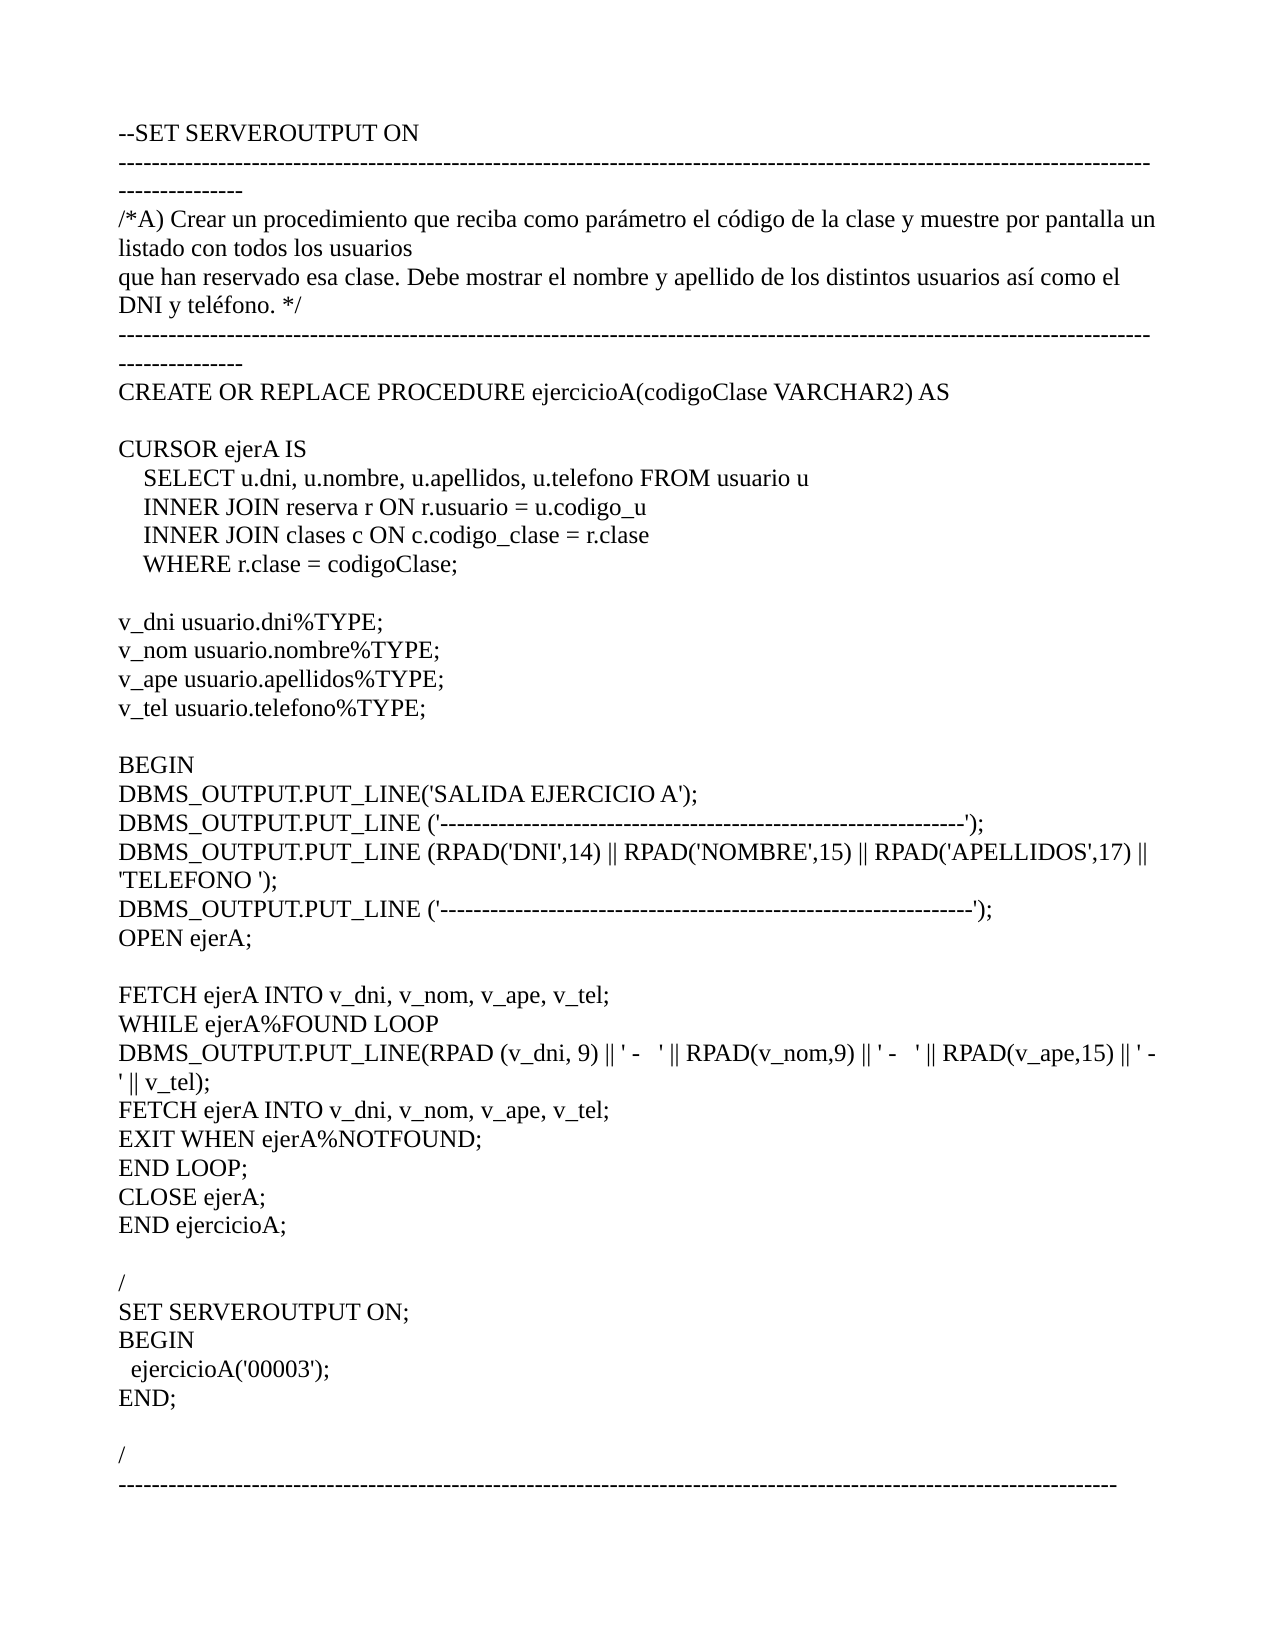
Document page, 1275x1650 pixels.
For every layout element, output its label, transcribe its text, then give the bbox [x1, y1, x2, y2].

text DBMS_OUTPUT.PUT_LINE(RPAD (v_dni, 9) || ' - ' || RPAD(v_nom,9) || ' - ' || RPAD(v_ape,15) || ' - ' || v_tel); [118, 1038, 1157, 1096]
text DBMS_OUTPUT.PUT_LINE ('----------------------------------------------------------------'); [118, 894, 1157, 923]
text v_ape usuario.apellidos%TYPE; [118, 664, 1157, 693]
text ------------------------------------------------------------------------------------------------------------------------------------------- [118, 147, 1157, 204]
text CURSOR ejerA IS [118, 434, 1157, 463]
text /*A) Crear un procedimiento que reciba como parámetro el código de la clase y muestre por pantalla un listado con todos los usuarios [118, 204, 1157, 262]
text ejercicioA('00003'); [118, 1354, 1157, 1383]
text END LOOP; [118, 1153, 1157, 1182]
text v_tel usuario.telefono%TYPE; [118, 693, 1157, 722]
text / [118, 1268, 1157, 1297]
text DBMS_OUTPUT.PUT_LINE ('---------------------------------------------------------------'); [118, 808, 1157, 837]
text DBMS_OUTPUT.PUT_LINE('SALIDA EJERCICIO A'); [118, 779, 1157, 808]
text FETCH ejerA INTO v_dni, v_nom, v_ape, v_tel; [118, 1096, 1157, 1124]
text ------------------------------------------------------------------------------------------------------------------------------------------- [118, 319, 1157, 377]
text INNER JOIN clases c ON c.codigo_clase = r.clase [118, 521, 1157, 549]
text SELECT u.dni, u.nombre, u.apellidos, u.telefono FROM usuario u [118, 463, 1157, 492]
text CLOSE ejerA; [118, 1182, 1157, 1211]
text INNER JOIN reserva r ON r.usuario = u.codigo_u [118, 492, 1157, 521]
text DBMS_OUTPUT.PUT_LINE (RPAD('DNI',14) || RPAD('NOMBRE',15) || RPAD('APELLIDOS',17) || 'TELEFONO '); [118, 837, 1157, 894]
text --SET SERVEROUTPUT ON [118, 118, 1157, 147]
text SET SERVEROUTPUT ON; [118, 1297, 1157, 1326]
text WHILE ejerA%FOUND LOOP [118, 1009, 1157, 1038]
text BEGIN [118, 751, 1157, 779]
text que han reservado esa clase. Debe mostrar el nombre y apellido de los distintos usuarios así como el DNI y teléfono. */ [118, 262, 1157, 319]
text END ejercicioA; [118, 1211, 1157, 1239]
text v_nom usuario.nombre%TYPE; [118, 636, 1157, 664]
text END; [118, 1383, 1157, 1412]
text ------------------------------------------------------------------------------------------------------------------------ [118, 1469, 1157, 1498]
text CREATE OR REPLACE PROCEDURE ejercicioA(codigoClase VARCHAR2) AS [118, 377, 1157, 406]
text FETCH ejerA INTO v_dni, v_nom, v_ape, v_tel; [118, 981, 1157, 1009]
text OPEN ejerA; [118, 923, 1157, 952]
text BEGIN [118, 1326, 1157, 1354]
text EXIT WHEN ejerA%NOTFOUND; [118, 1124, 1157, 1153]
text WHERE r.clase = codigoClase; [118, 549, 1157, 578]
text v_dni usuario.dni%TYPE; [118, 607, 1157, 636]
text / [118, 1441, 1157, 1469]
